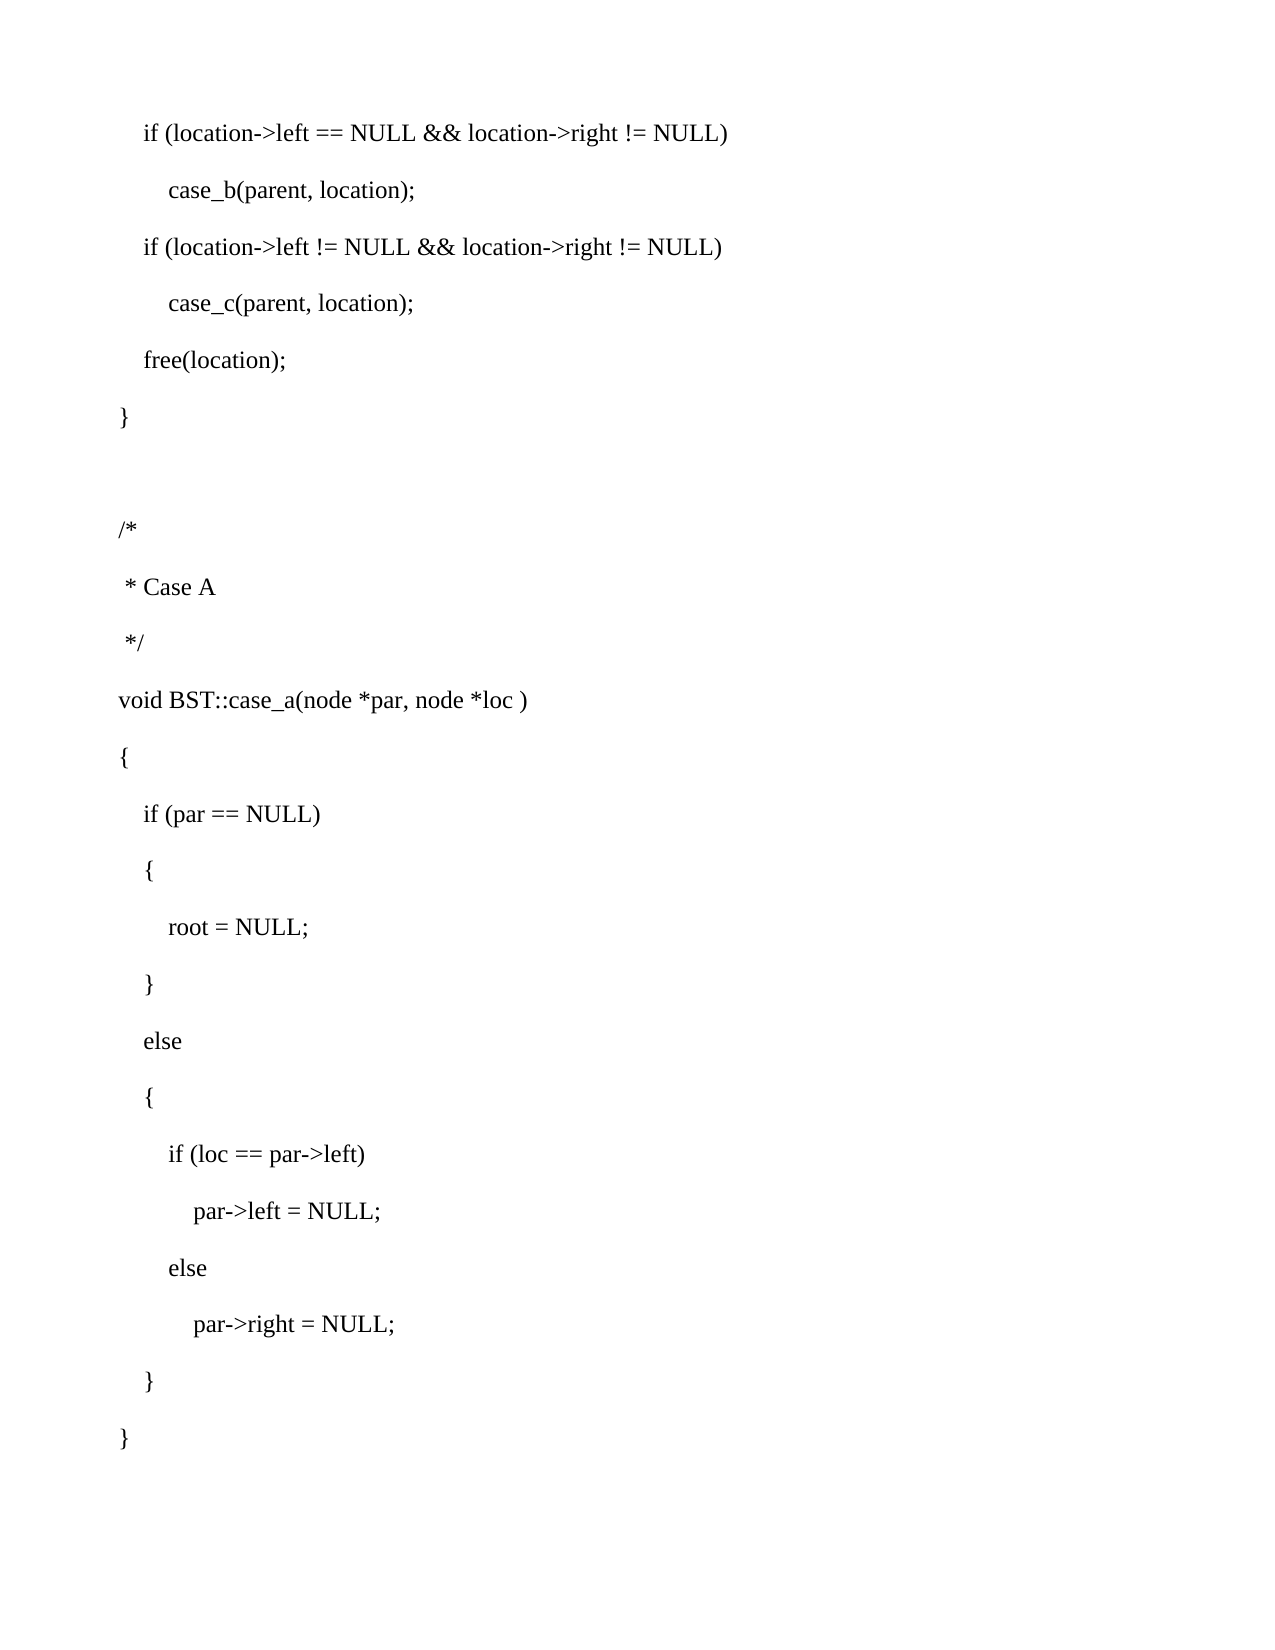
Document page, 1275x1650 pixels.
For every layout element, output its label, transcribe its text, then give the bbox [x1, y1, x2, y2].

text void BST::case_a(node *par, node *loc ) [118, 685, 1157, 714]
text { [118, 855, 1157, 884]
text */ [118, 628, 1157, 657]
text } [118, 402, 1157, 431]
text case_c(parent, location); [118, 288, 1157, 317]
text } [118, 1423, 1157, 1452]
text else [118, 1253, 1157, 1282]
text { [118, 1082, 1157, 1111]
text } [118, 969, 1157, 998]
text case_b(parent, location); [118, 175, 1157, 204]
text } [118, 1366, 1157, 1395]
text { [118, 742, 1157, 771]
text if (location->left == NULL && location->right != NULL) [118, 118, 1157, 147]
text else [118, 1026, 1157, 1054]
text if (par == NULL) [118, 799, 1157, 827]
text root = NULL; [118, 912, 1157, 941]
text free(location); [118, 345, 1157, 374]
text * Case A [118, 572, 1157, 600]
text par->left = NULL; [118, 1196, 1157, 1225]
text /* [118, 515, 1157, 543]
text if (location->left != NULL && location->right != NULL) [118, 232, 1157, 260]
text if (loc == par->left) [118, 1139, 1157, 1168]
text par->right = NULL; [118, 1309, 1157, 1338]
